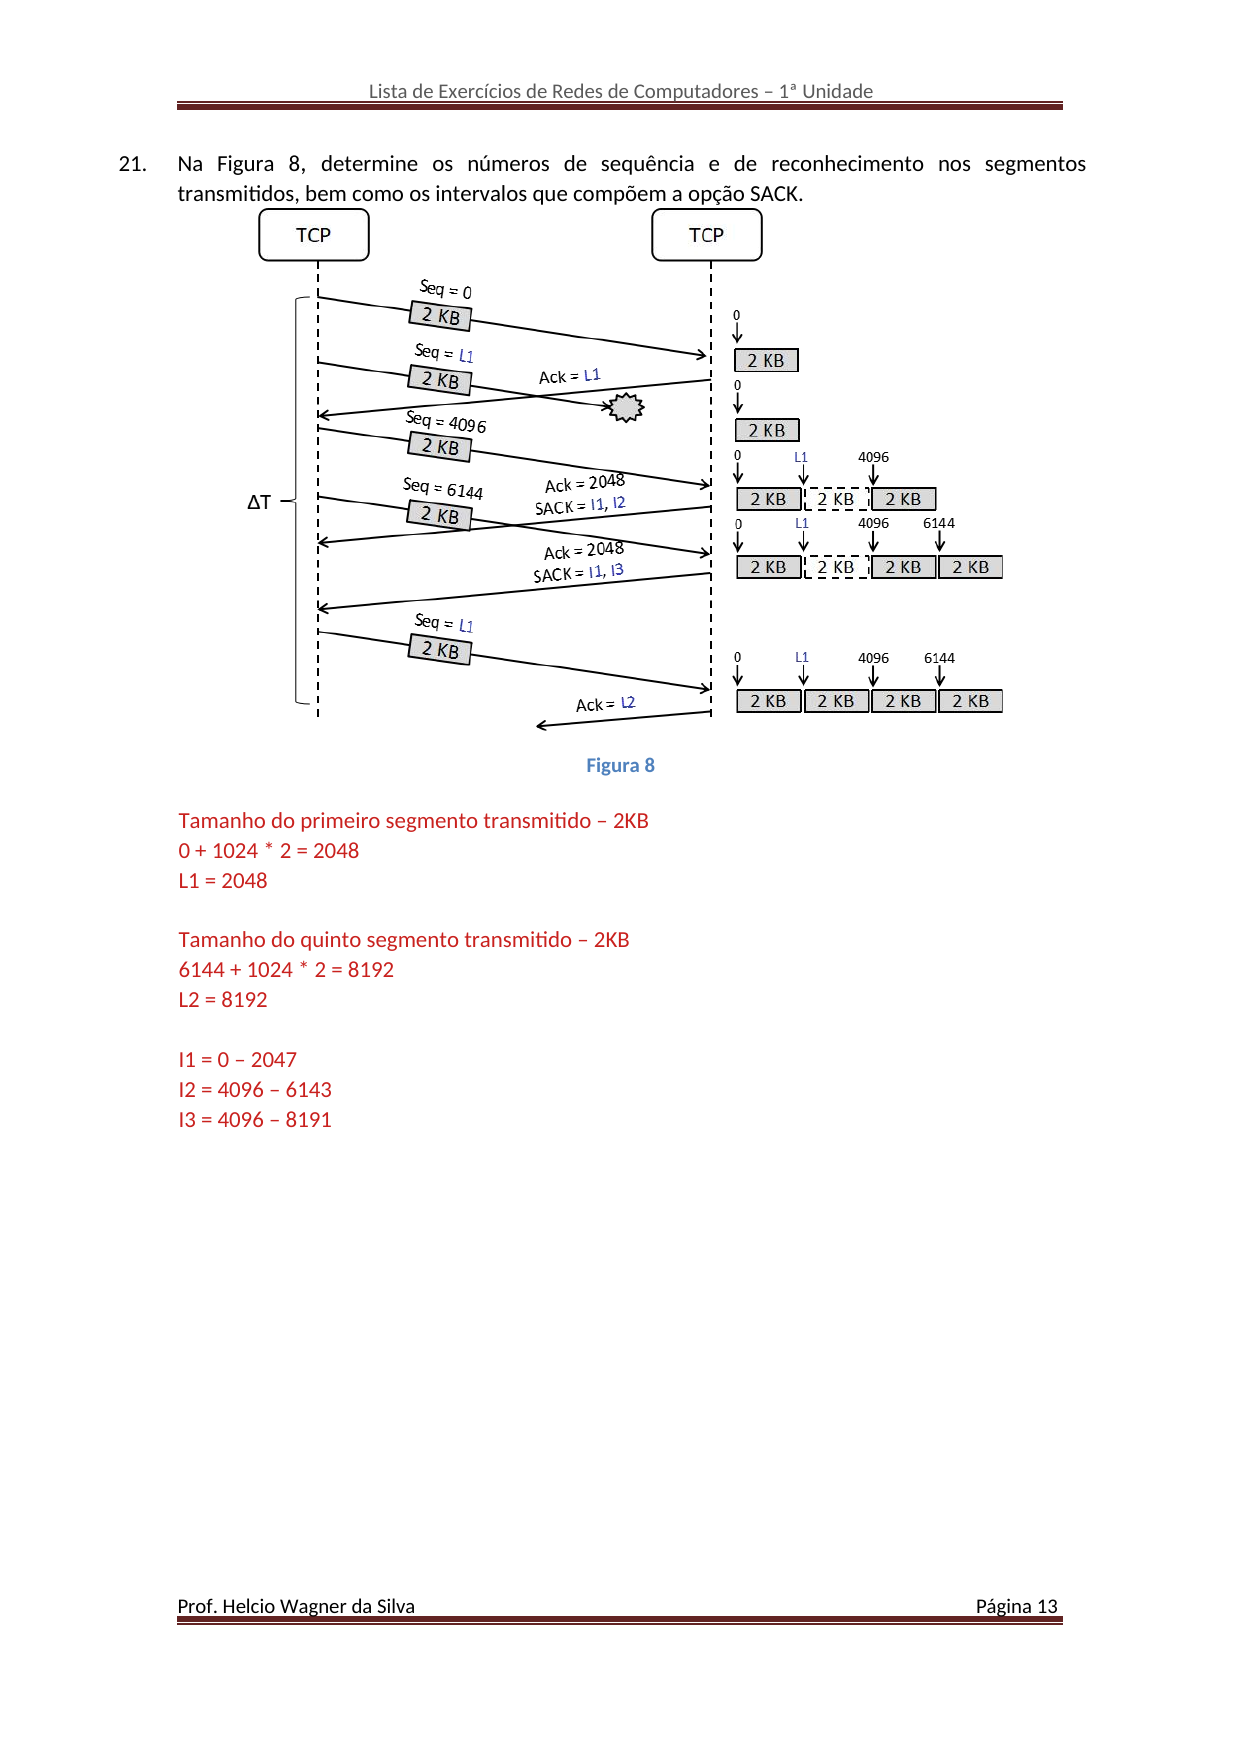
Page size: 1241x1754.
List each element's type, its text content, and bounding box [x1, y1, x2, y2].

text L1 = 2048 [178, 866, 1063, 894]
text Tamanho do quinto segmento transmitido – 2KB [178, 926, 1063, 954]
text Tamanho do primeiro segmento transmitido – 2KB [178, 806, 1063, 834]
text L2 = 8192 [178, 985, 1063, 1013]
text I2 = 4096 – 6143 [178, 1075, 1063, 1103]
text Figura 8 [178, 752, 1063, 777]
text I3 = 4096 – 8191 [178, 1105, 1063, 1133]
text 0 + 1024 * 2 = 2048 [178, 836, 1063, 864]
text I1 = 0 – 2047 [178, 1045, 1063, 1073]
text 6144 + 1024 * 2 = 8192 [178, 956, 1063, 983]
list Na Figura 8, determine os números de sequência e de reconhecimento nos segmentos transmitidos, bem como os intervalos que compõem a opção SACK. [118, 147, 1088, 207]
picture [237, 208, 1003, 731]
